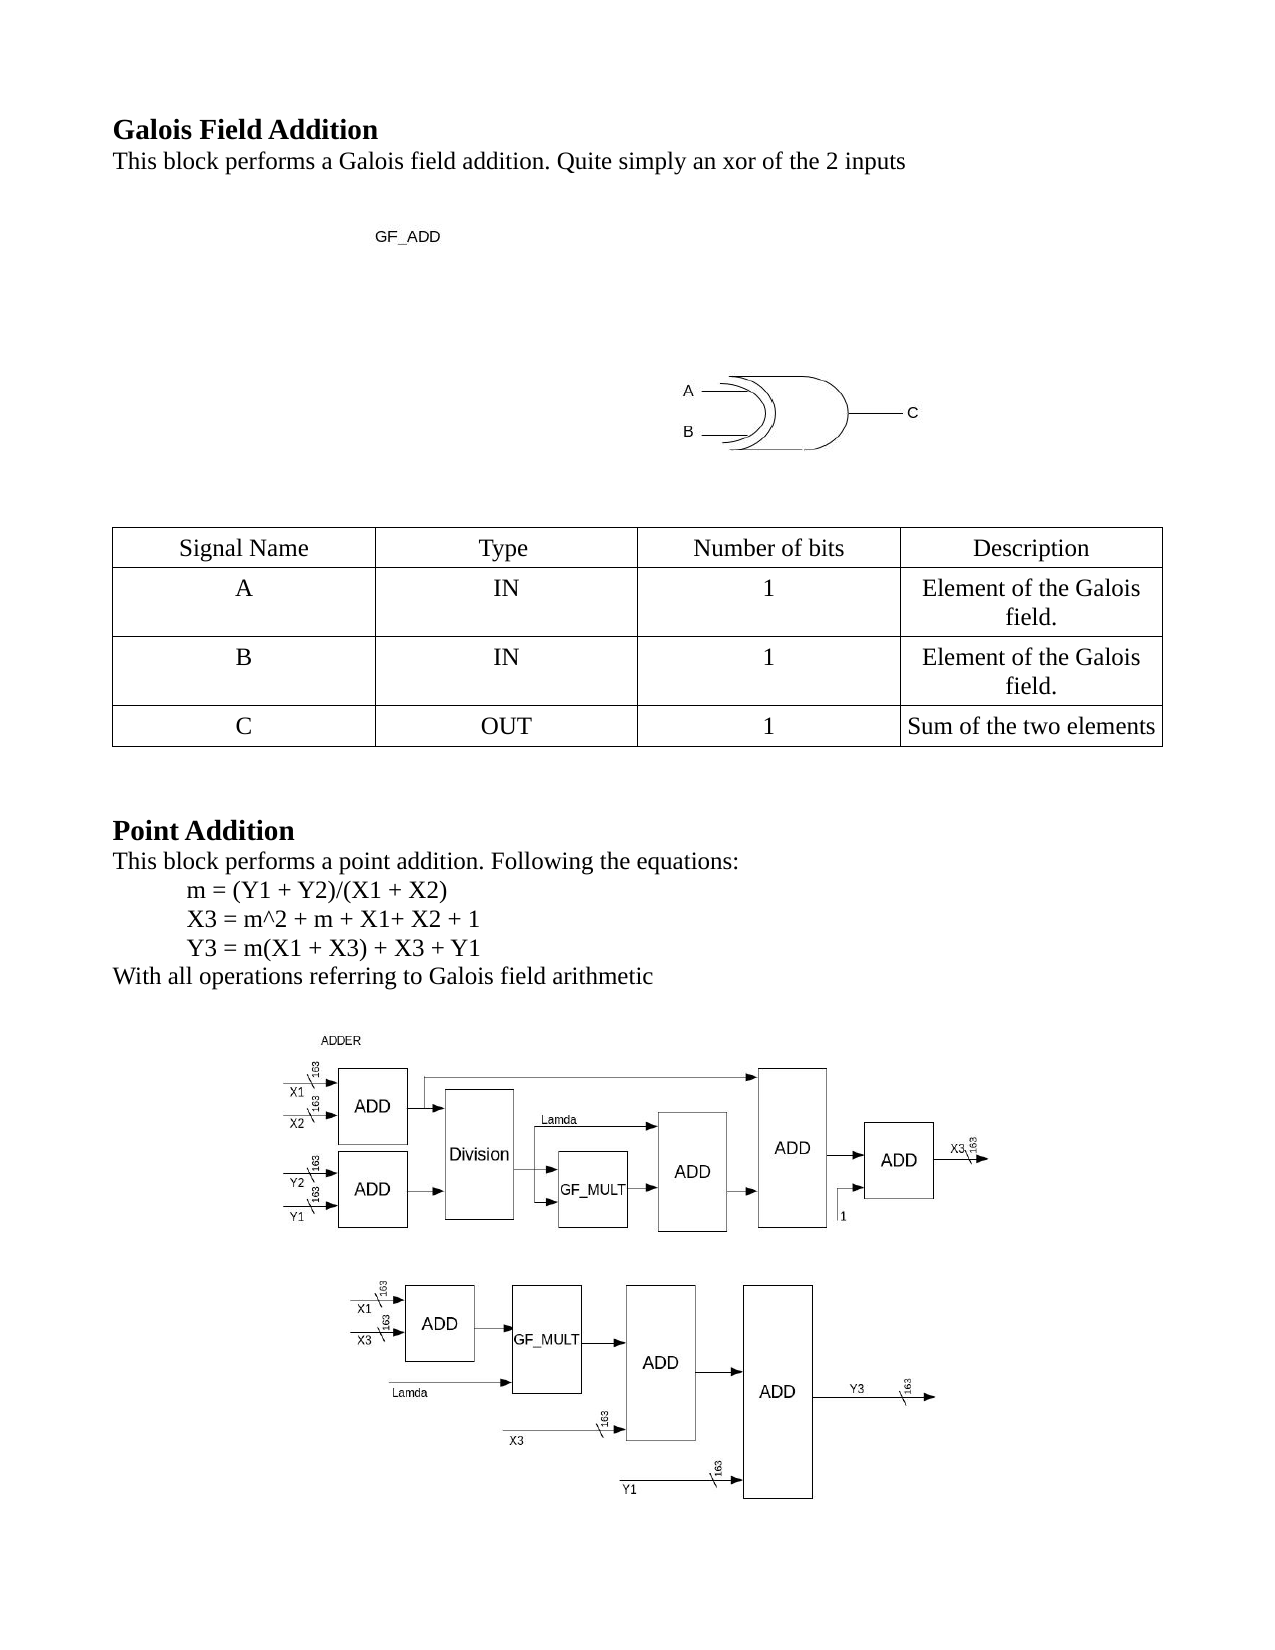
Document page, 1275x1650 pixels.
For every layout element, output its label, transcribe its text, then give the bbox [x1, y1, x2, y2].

table_header Type [376, 528, 637, 567]
text This block performs a point addition. Following the equations: [112, 846, 1162, 875]
table_cell OUT [376, 706, 637, 746]
table_cell 1 [638, 568, 900, 636]
table_header Description [901, 528, 1162, 567]
table_cell B [113, 637, 375, 705]
table_cell Sum of the two elements [901, 706, 1162, 746]
table_header Signal Name [113, 528, 375, 567]
table_cell C [113, 706, 375, 746]
table_cell IN [376, 568, 637, 636]
text Point Addition [112, 813, 1162, 846]
text m = (Y1 + Y2)/(X1 + X2) [112, 875, 1162, 904]
table_header Number of bits [638, 528, 900, 567]
picture [259, 1013, 1016, 1504]
table_cell Element of the Galois field. [901, 637, 1162, 705]
table_cell 1 [638, 637, 900, 705]
table_cell 1 [638, 706, 900, 746]
text This block performs a Galois field addition. Quite simply an xor of the 2 inputs [112, 146, 1162, 175]
text With all operations referring to Galois field arithmetic [112, 961, 1162, 990]
table_cell Element of the Galois field. [901, 568, 1162, 636]
table_cell A [113, 568, 375, 636]
table_cell IN [376, 637, 637, 705]
text Y3 = m(X1 + X3) + X3 + Y1 [112, 933, 1162, 961]
text Galois Field Addition [112, 112, 1162, 146]
picture [288, 203, 987, 460]
text X3 = m^2 + m + X1+ X2 + 1 [112, 904, 1162, 933]
